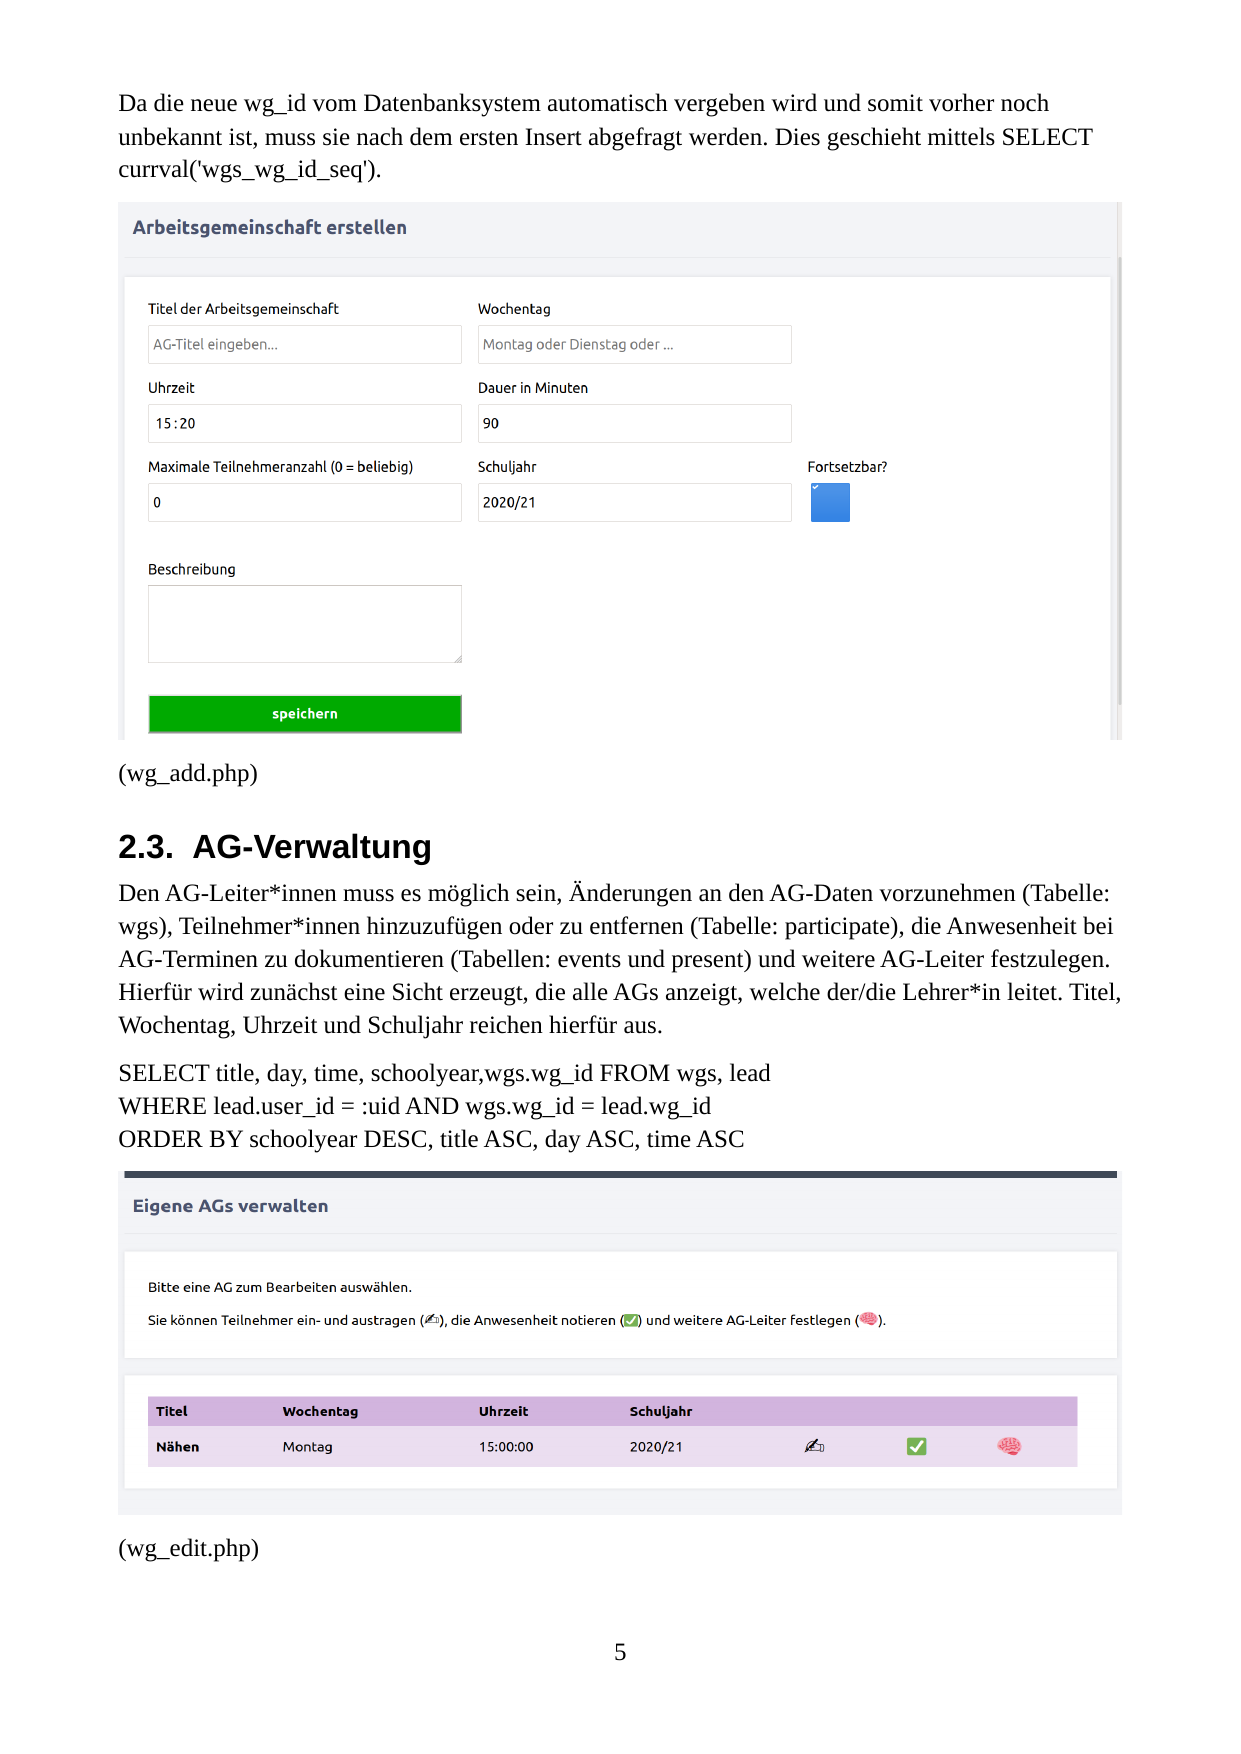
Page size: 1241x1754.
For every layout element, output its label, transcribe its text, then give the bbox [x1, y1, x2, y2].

subtitle AG-Verwaltung [118, 827, 1122, 866]
text (wg_edit.php) [118, 1533, 1122, 1562]
picture [118, 1171, 1123, 1515]
text SELECT title, day, time, schoolyear,wgs.wg_id FROM wgs, lead WHERE lead.user_id = :uid AND wgs.wg_id = lead.wg_id ORDER BY schoolyear DESC, title ASC, day ASC, time ASC [118, 1058, 1122, 1152]
text Den AG-Leiter*innen muss es möglich sein, Änderungen an den AG-Daten vorzunehmen (Tabelle: wgs), Teilnehmer*innen hinzuzufügen oder zu entfernen (Tabelle: participate), die Anwesenheit bei AG-Terminen zu dokumentieren (Tabellen: events und present) und weitere AG-Leiter festzulegen. Hierfür wird zunächst eine Sicht erzeugt, die alle AGs anzeigt, welche der/die Lehrer*in leitet. Titel, Wochentag, Uhrzeit und Schuljahr reichen hierfür aus. [118, 878, 1122, 1039]
text Da die neue wg_id vom Datenbanksystem automatisch vergeben wird und somit vorher noch unbekannt ist, muss sie nach dem ersten Insert abgefragt werden. Dies geschieht mittels SELECT currval('wgs_wg_id_seq'). [118, 88, 1122, 183]
picture [118, 202, 1123, 740]
text (wg_add.php) [118, 758, 1122, 787]
